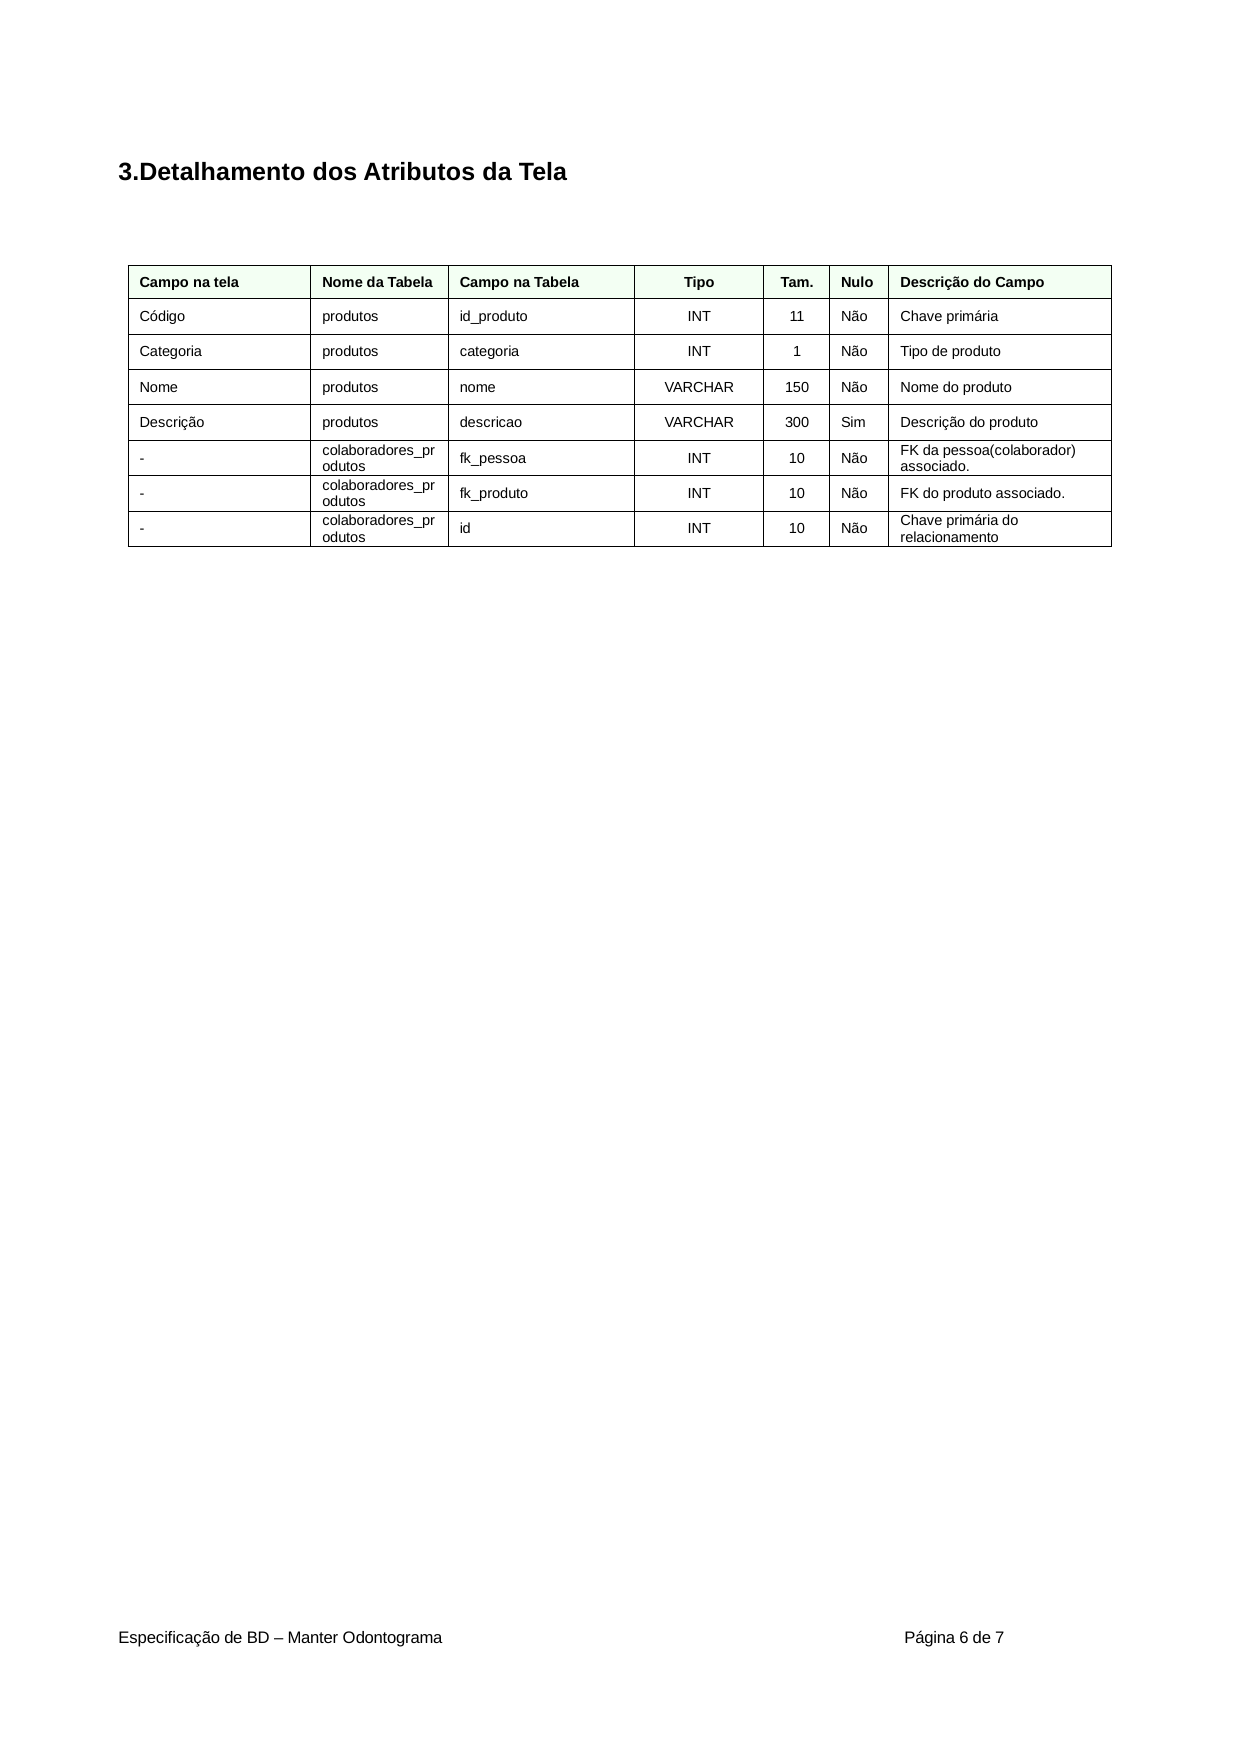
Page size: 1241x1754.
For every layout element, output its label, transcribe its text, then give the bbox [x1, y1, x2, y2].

table_cell colaboradores_produtos [311, 476, 448, 511]
table_header Tam. [764, 266, 829, 298]
table_cell 11 [764, 299, 829, 333]
table_cell produtos [311, 299, 448, 333]
table_cell Categoria [129, 335, 310, 369]
table_cell Chave primária do relacionamento [889, 512, 1111, 546]
subtitle Detalhamento dos Atributos da Tela [118, 157, 1122, 186]
table_cell Descrição do produto [889, 405, 1111, 440]
table_cell FK da pessoa(colaborador) associado. [889, 441, 1111, 475]
table_cell produtos [311, 370, 448, 404]
table_header Campo na Tabela [449, 266, 634, 298]
table_header Campo na tela [129, 266, 310, 298]
table_cell produtos [311, 405, 448, 440]
table_cell Tipo de produto [889, 335, 1111, 369]
table_cell INT [635, 441, 763, 475]
table_cell 10 [764, 476, 829, 511]
table_cell descricao [449, 405, 634, 440]
table_cell id_produto [449, 299, 634, 333]
table_header Nulo [830, 266, 888, 298]
table_cell INT [635, 299, 763, 333]
table_header Tipo [635, 266, 763, 298]
table_cell 10 [764, 441, 829, 475]
table_cell 300 [764, 405, 829, 440]
table_cell FK do produto associado. [889, 476, 1111, 511]
table_cell Chave primária [889, 299, 1111, 333]
table_cell - [129, 441, 310, 475]
table_cell Não [830, 370, 888, 404]
table_header Descrição do Campo [889, 266, 1111, 298]
table_cell Nome [129, 370, 310, 404]
table_cell produtos [311, 335, 448, 369]
table_cell Não [830, 476, 888, 511]
table_cell - [129, 512, 310, 546]
table_cell INT [635, 512, 763, 546]
table_cell Não [830, 335, 888, 369]
table_cell colaboradores_produtos [311, 441, 448, 475]
table_cell Descrição [129, 405, 310, 440]
table_cell id [449, 512, 634, 546]
table_cell Nome do produto [889, 370, 1111, 404]
table_cell 1 [764, 335, 829, 369]
table_cell Sim [830, 405, 888, 440]
table_cell Código [129, 299, 310, 333]
table_cell Não [830, 441, 888, 475]
table_cell colaboradores_produtos [311, 512, 448, 546]
table_cell fk_pessoa [449, 441, 634, 475]
table_cell nome [449, 370, 634, 404]
table_cell INT [635, 476, 763, 511]
table_cell fk_produto [449, 476, 634, 511]
table_cell Não [830, 299, 888, 333]
table_cell VARCHAR [635, 405, 763, 440]
table_cell 150 [764, 370, 829, 404]
table_cell Não [830, 512, 888, 546]
table_cell - [129, 476, 310, 511]
table_cell categoria [449, 335, 634, 369]
table_cell VARCHAR [635, 370, 763, 404]
table_header Nome da Tabela [311, 266, 448, 298]
table_cell INT [635, 335, 763, 369]
table_cell 10 [764, 512, 829, 546]
